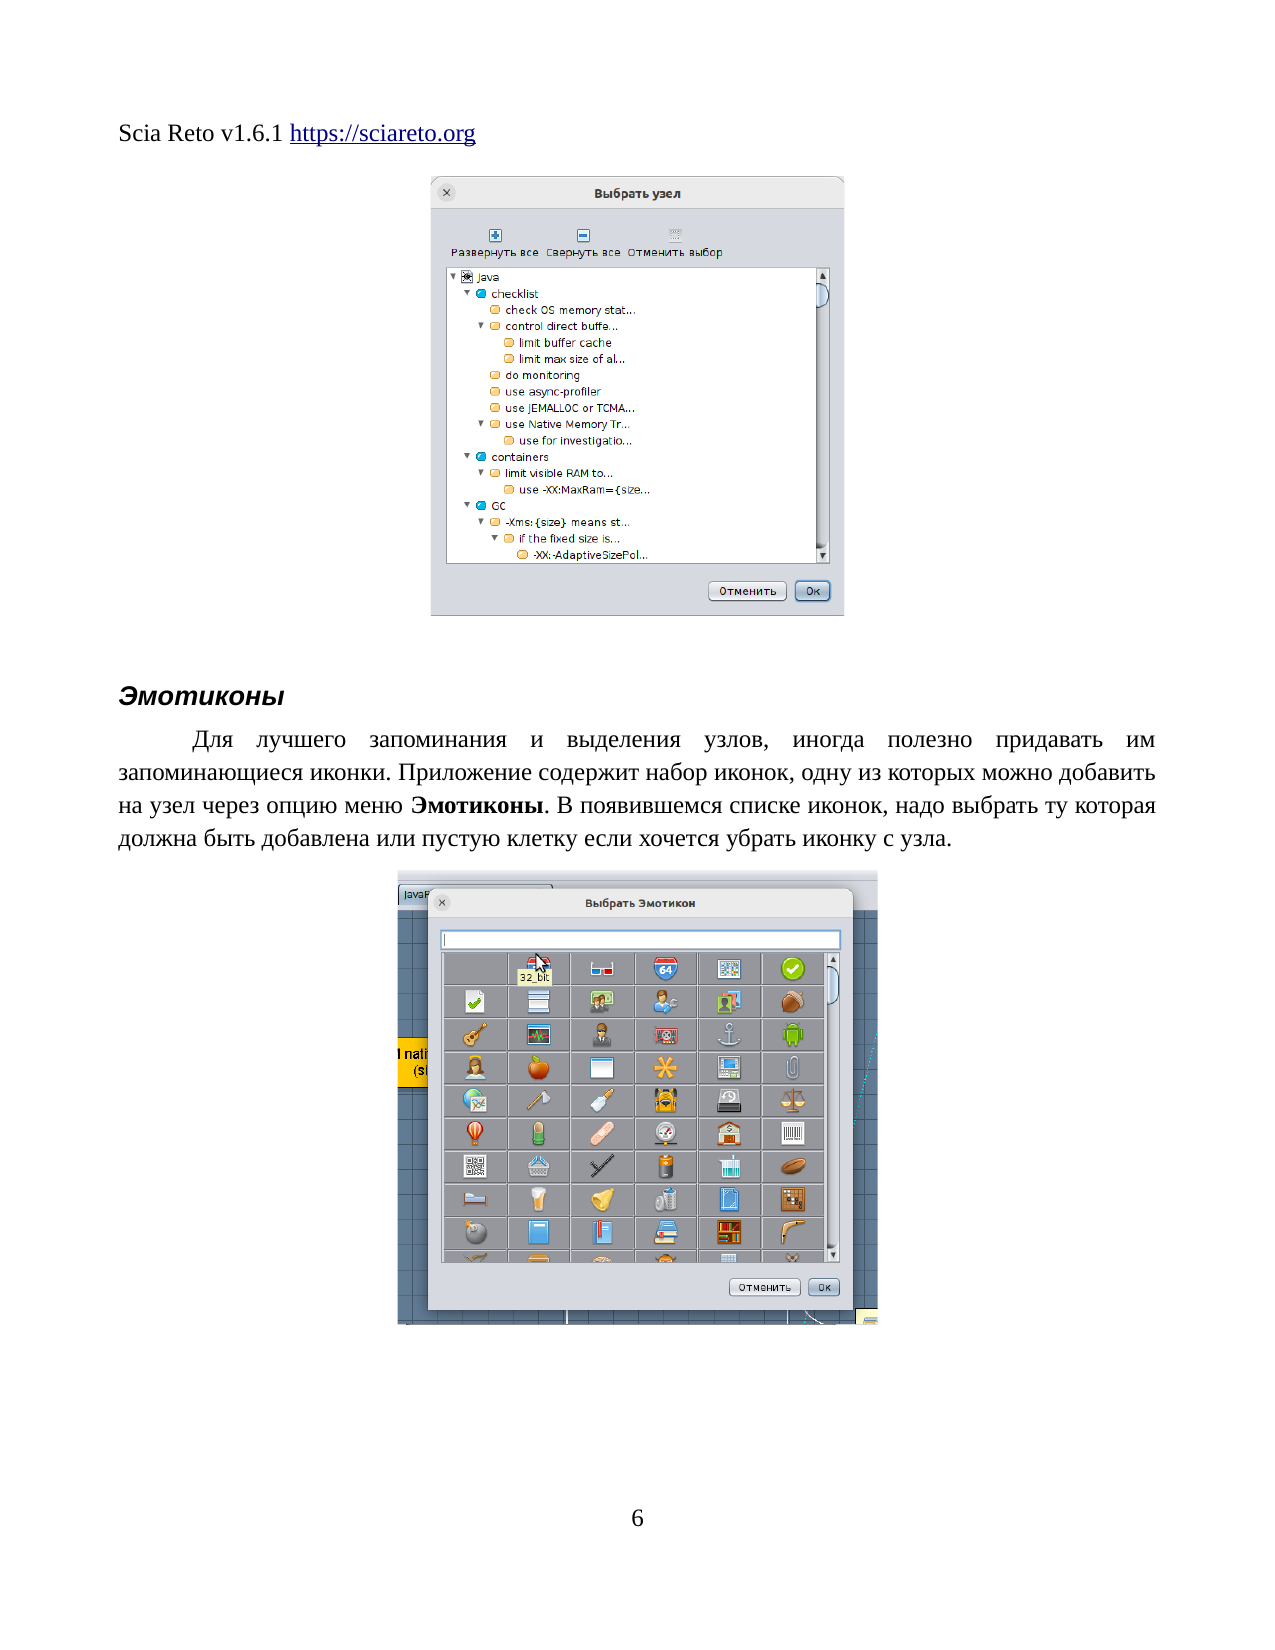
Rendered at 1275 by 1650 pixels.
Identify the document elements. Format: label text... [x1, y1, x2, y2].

text Для лучшего запоминания и выделения узлов, иногда полезно придавать им запоминающиеся иконки. Приложение содержит набор иконок, одну из которых можно добавить на узел через опцию меню Эмотиконы. В появившемся списке иконок, надо выбрать ту которая должна быть добавлена или пустую клетку если хочется убрать иконку с узла. [118, 724, 1157, 852]
picture [397, 870, 878, 1325]
subtitle Эмотиконы [118, 680, 1157, 711]
picture [430, 176, 845, 616]
